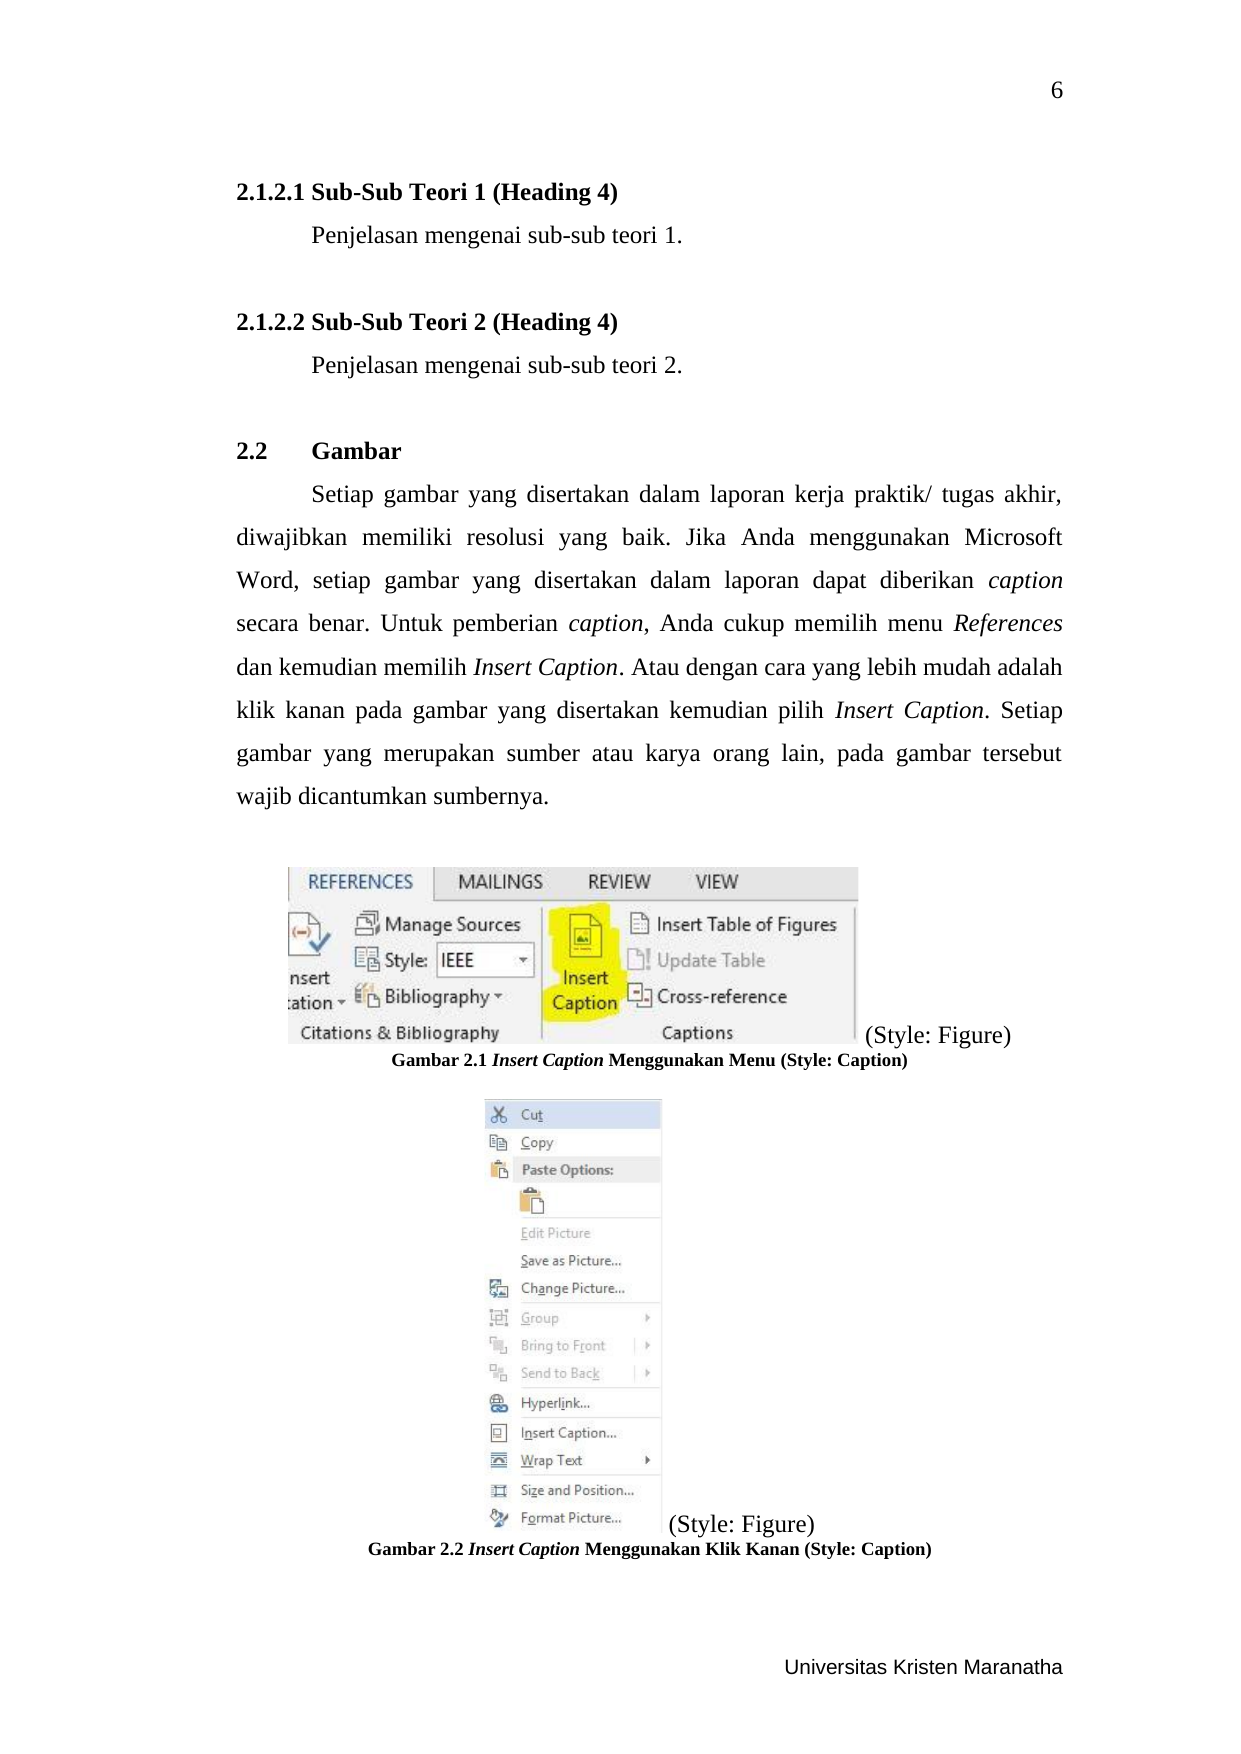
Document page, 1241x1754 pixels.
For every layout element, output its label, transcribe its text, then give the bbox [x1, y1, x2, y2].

subtitle Sub-Sub Teori 1 (Heading 4) [236, 177, 1063, 206]
text (Style: Figure) [236, 867, 1063, 1049]
text Setiap gambar yang disertakan dalam laporan kerja praktik/ tugas akhir, diwajibkan memiliki resolusi yang baik. Jika Anda menggunakan Microsoft Word, setiap gambar yang disertakan dalam laporan dapat diberikan caption secara benar. Untuk pemberian caption, Anda cukup memilih menu References dan kemudian memilih Insert Caption. Atau dengan cara yang lebih mudah adalah klik kanan pada gambar yang disertakan kemudian pilih Insert Caption. Setiap gambar yang merupakan sumber atau karya orang lain, pada gambar tersebut wajib dicantumkan sumbernya. [236, 479, 1063, 810]
text (Style: Figure) [236, 1099, 1063, 1538]
text Penjelasan mengenai sub-sub teori 2. [236, 350, 1063, 378]
subtitle Sub-Sub Teori 2 (Heading 4) [236, 307, 1063, 335]
subtitle Gambar [236, 436, 1063, 465]
picture [484, 1099, 663, 1533]
picture [288, 867, 859, 1044]
text Gambar 2.2 Insert Caption Menggunakan Klik Kanan (Style: Caption) [236, 1538, 1063, 1559]
text Penjelasan mengenai sub-sub teori 1. [236, 220, 1063, 249]
text Gambar 2.1 Insert Caption Menggunakan Menu (Style: Caption) [236, 1049, 1063, 1071]
